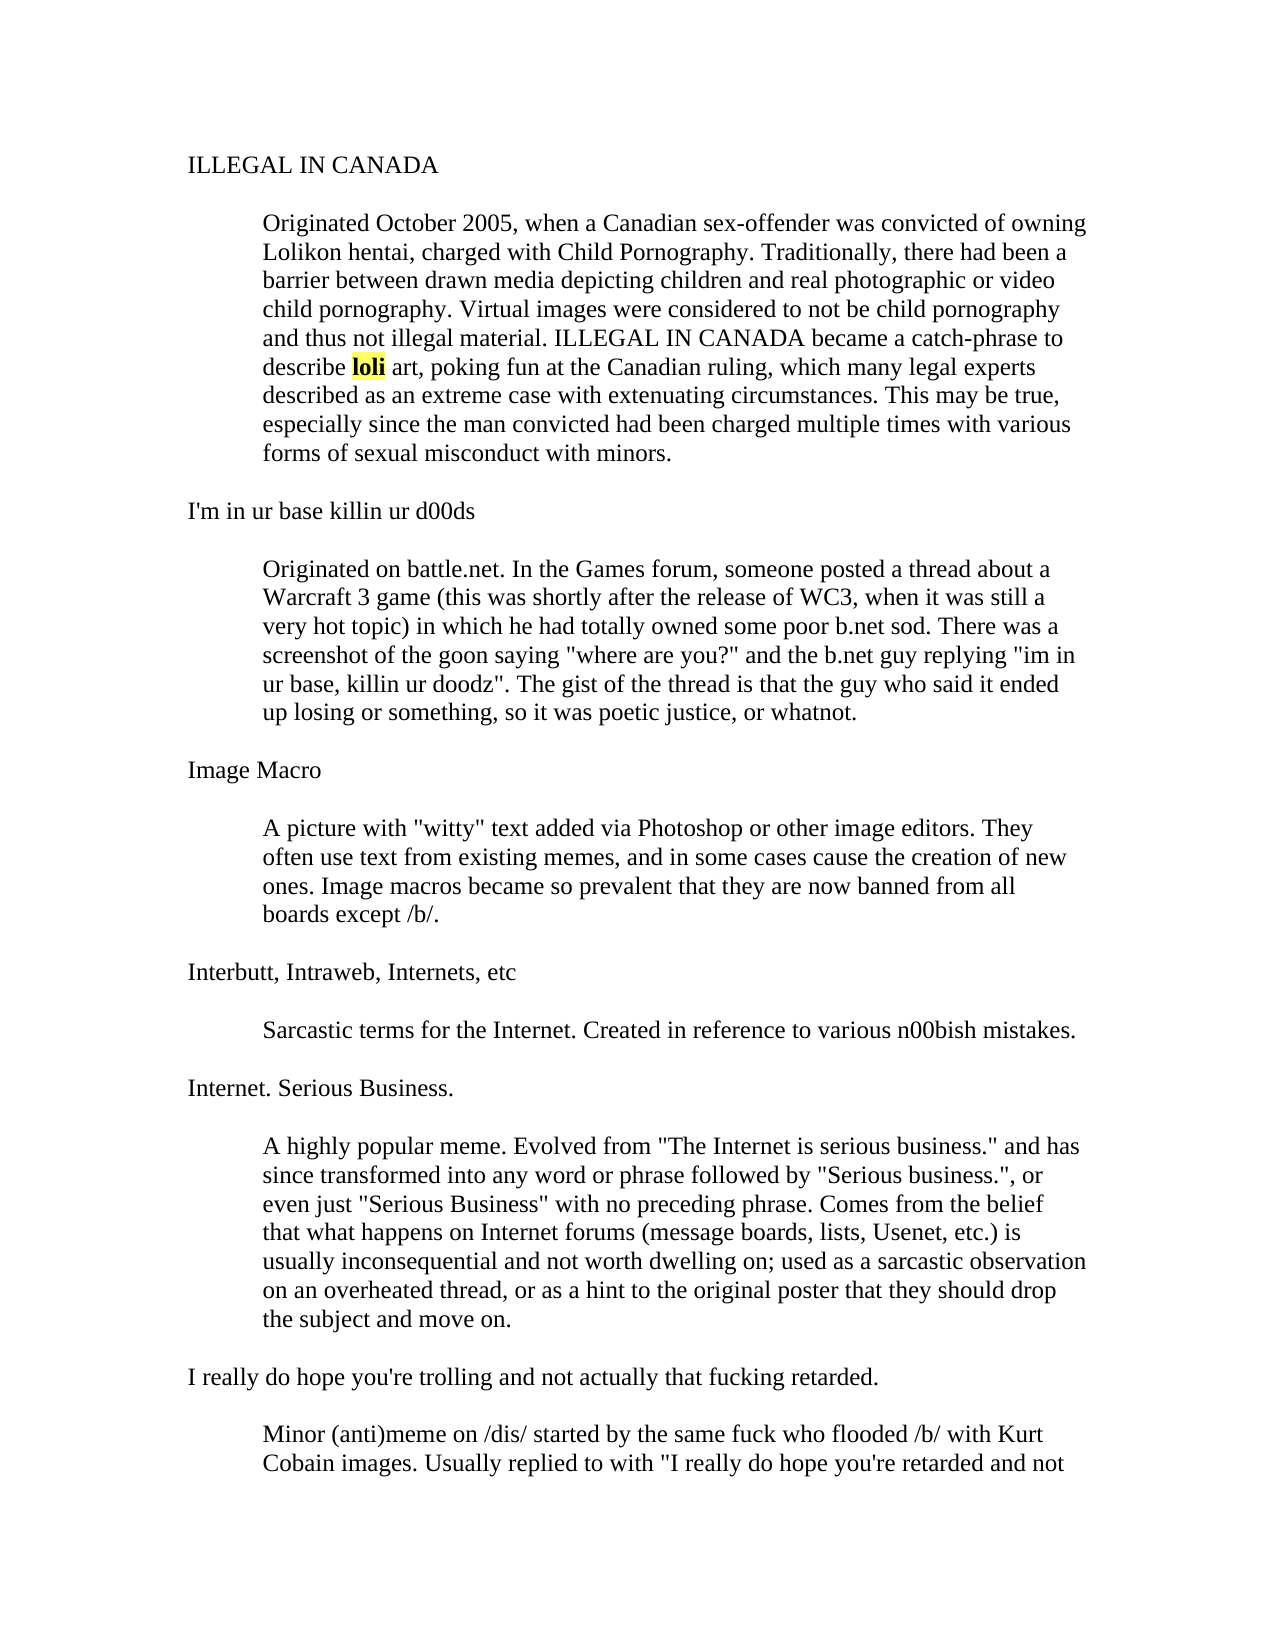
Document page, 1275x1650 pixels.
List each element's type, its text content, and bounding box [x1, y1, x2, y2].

text ILLEGAL IN CANADA [187, 150, 1087, 179]
text A highly popular meme. Evolved from "The Internet is serious business." and has since transformed into any word or phrase followed by "Serious business.", or even just "Serious Business" with no preceding phrase. Comes from the belief that what happens on Internet forums (message boards, lists, Usenet, etc.) is usually inconsequential and not worth dwelling on; used as a sarcastic observation on an overheated thread, or as a hint to the original poster that they should drop the subject and move on. [262, 1131, 1087, 1332]
text Interbutt, Intraweb, Internets, etc [187, 957, 1087, 986]
text A picture with "witty" text added via Photoshop or other image editors. They often use text from existing memes, and in some cases cause the creation of new ones. Image macros became so prevalent that they are now banned from all boards except /b/. [262, 813, 1087, 928]
text Sarcastic terms for the Internet. Created in reference to various n00bish mistakes. [262, 1015, 1087, 1044]
text Originated on battle.net. In the Games forum, someone posted a thread about a Warcraft 3 game (this was shortly after the release of WC3, when it was still a very hot topic) in which he had totally owned some poor b.net sod. There was a screenshot of the goon saying "where are you?" and the b.net guy replying "im in ur base, killin ur doodz". The gist of the thread is that the guy who said it ended up losing or something, so it was poetic justice, or whatnot. [262, 554, 1087, 726]
text Minor (anti)meme on /dis/ started by the same fuck who flooded /b/ with Kurt Cobain images. Usually replied to with "I really do hope you're retarded and not [262, 1419, 1087, 1477]
text I'm in ur base killin ur d00ds [187, 496, 1087, 524]
text I really do hope you're trolling and not actually that fucking retarded. [187, 1362, 1087, 1390]
text Internet. Serious Business. [187, 1073, 1087, 1102]
text Originated October 2005, when a Canadian sex-offender was convicted of owning Lolikon hentai, charged with Child Pornography. Traditionally, there had been a barrier between drawn media depicting children and real photographic or video child pornography. Virtual images were considered to not be child pornography and thus not illegal material. ILLEGAL IN CANADA became a catch-phrase to describe loli art, poking fun at the Canadian ruling, which many legal experts described as an extreme case with extenuating circumstances. This may be true, especially since the man convicted had been charged multiple times with various forms of sexual misconduct with minors. [262, 208, 1087, 467]
text Image Macro [187, 755, 1087, 784]
